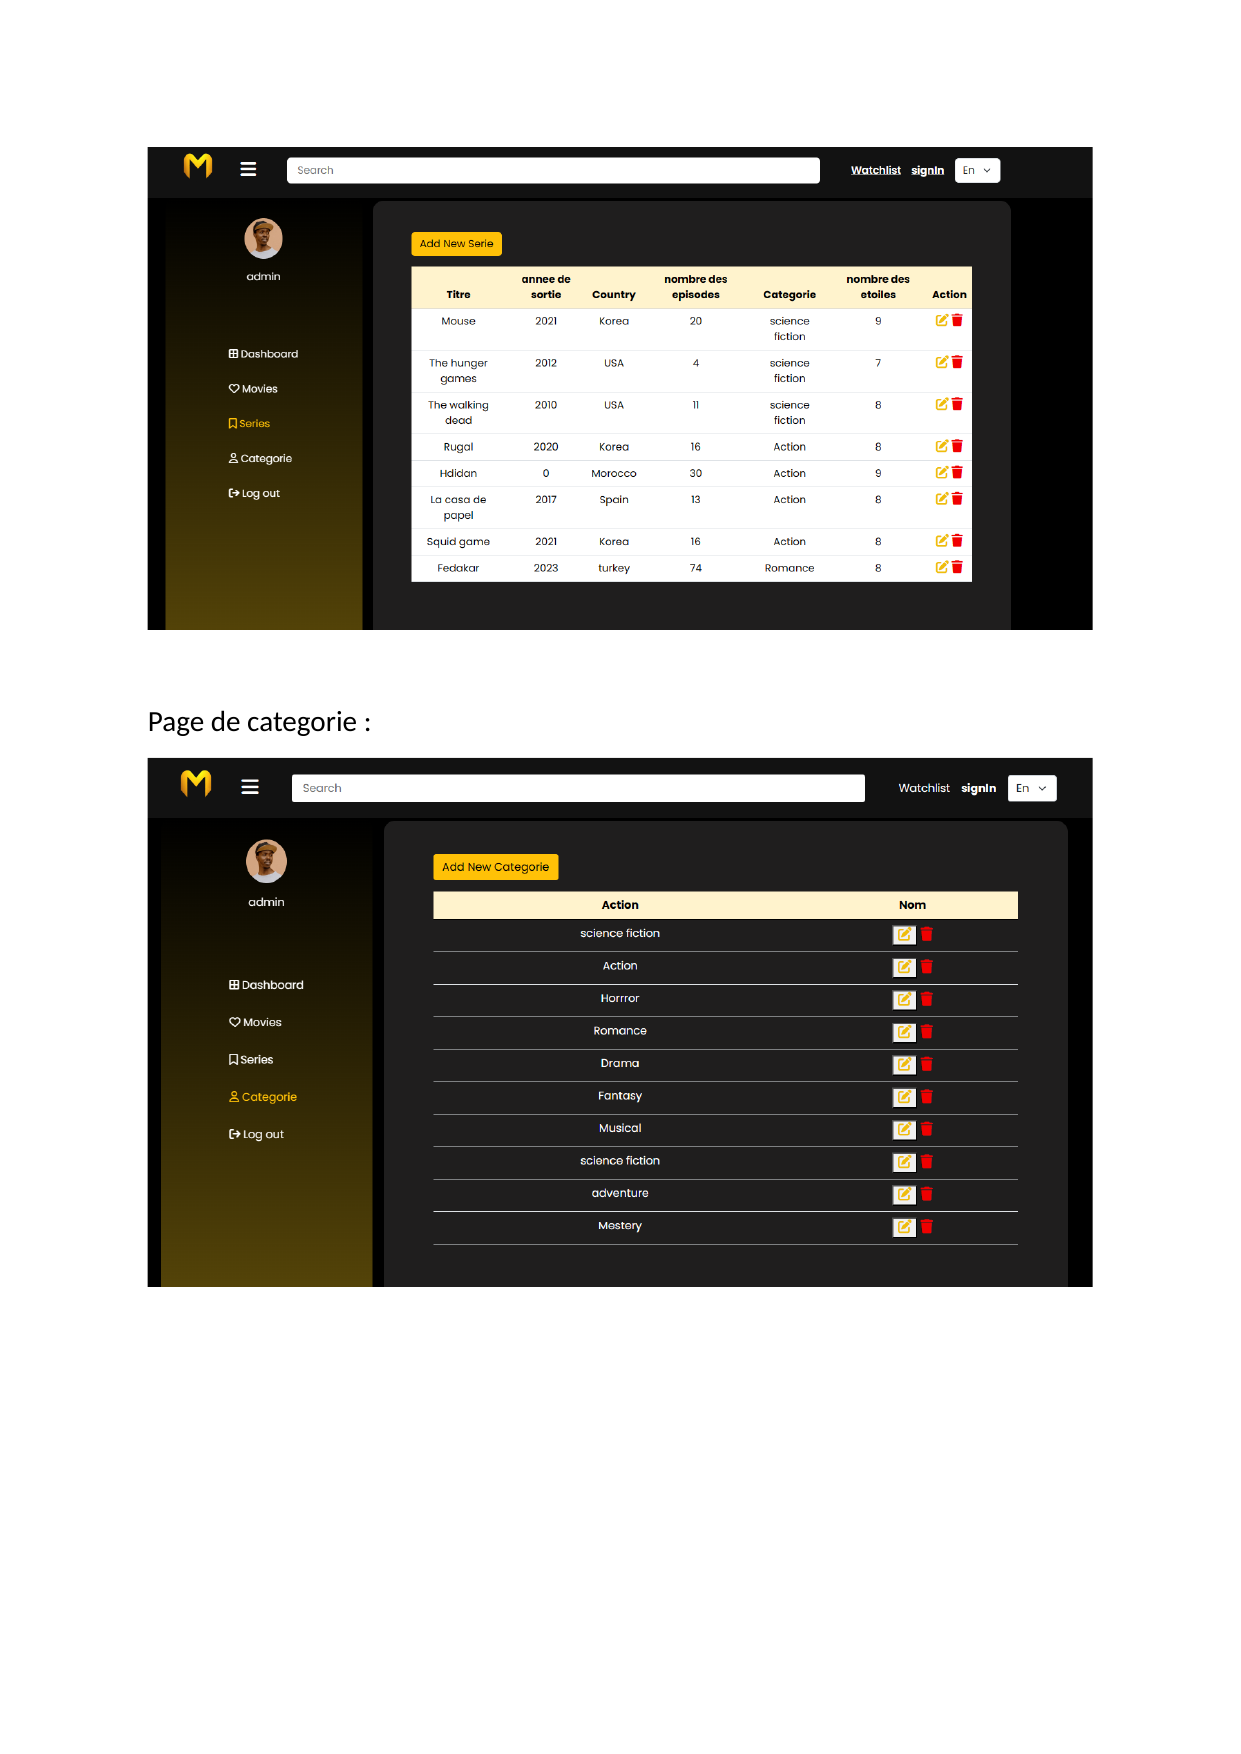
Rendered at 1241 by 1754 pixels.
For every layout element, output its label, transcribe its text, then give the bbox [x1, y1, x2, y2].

text Page de categorie : [148, 703, 1093, 738]
